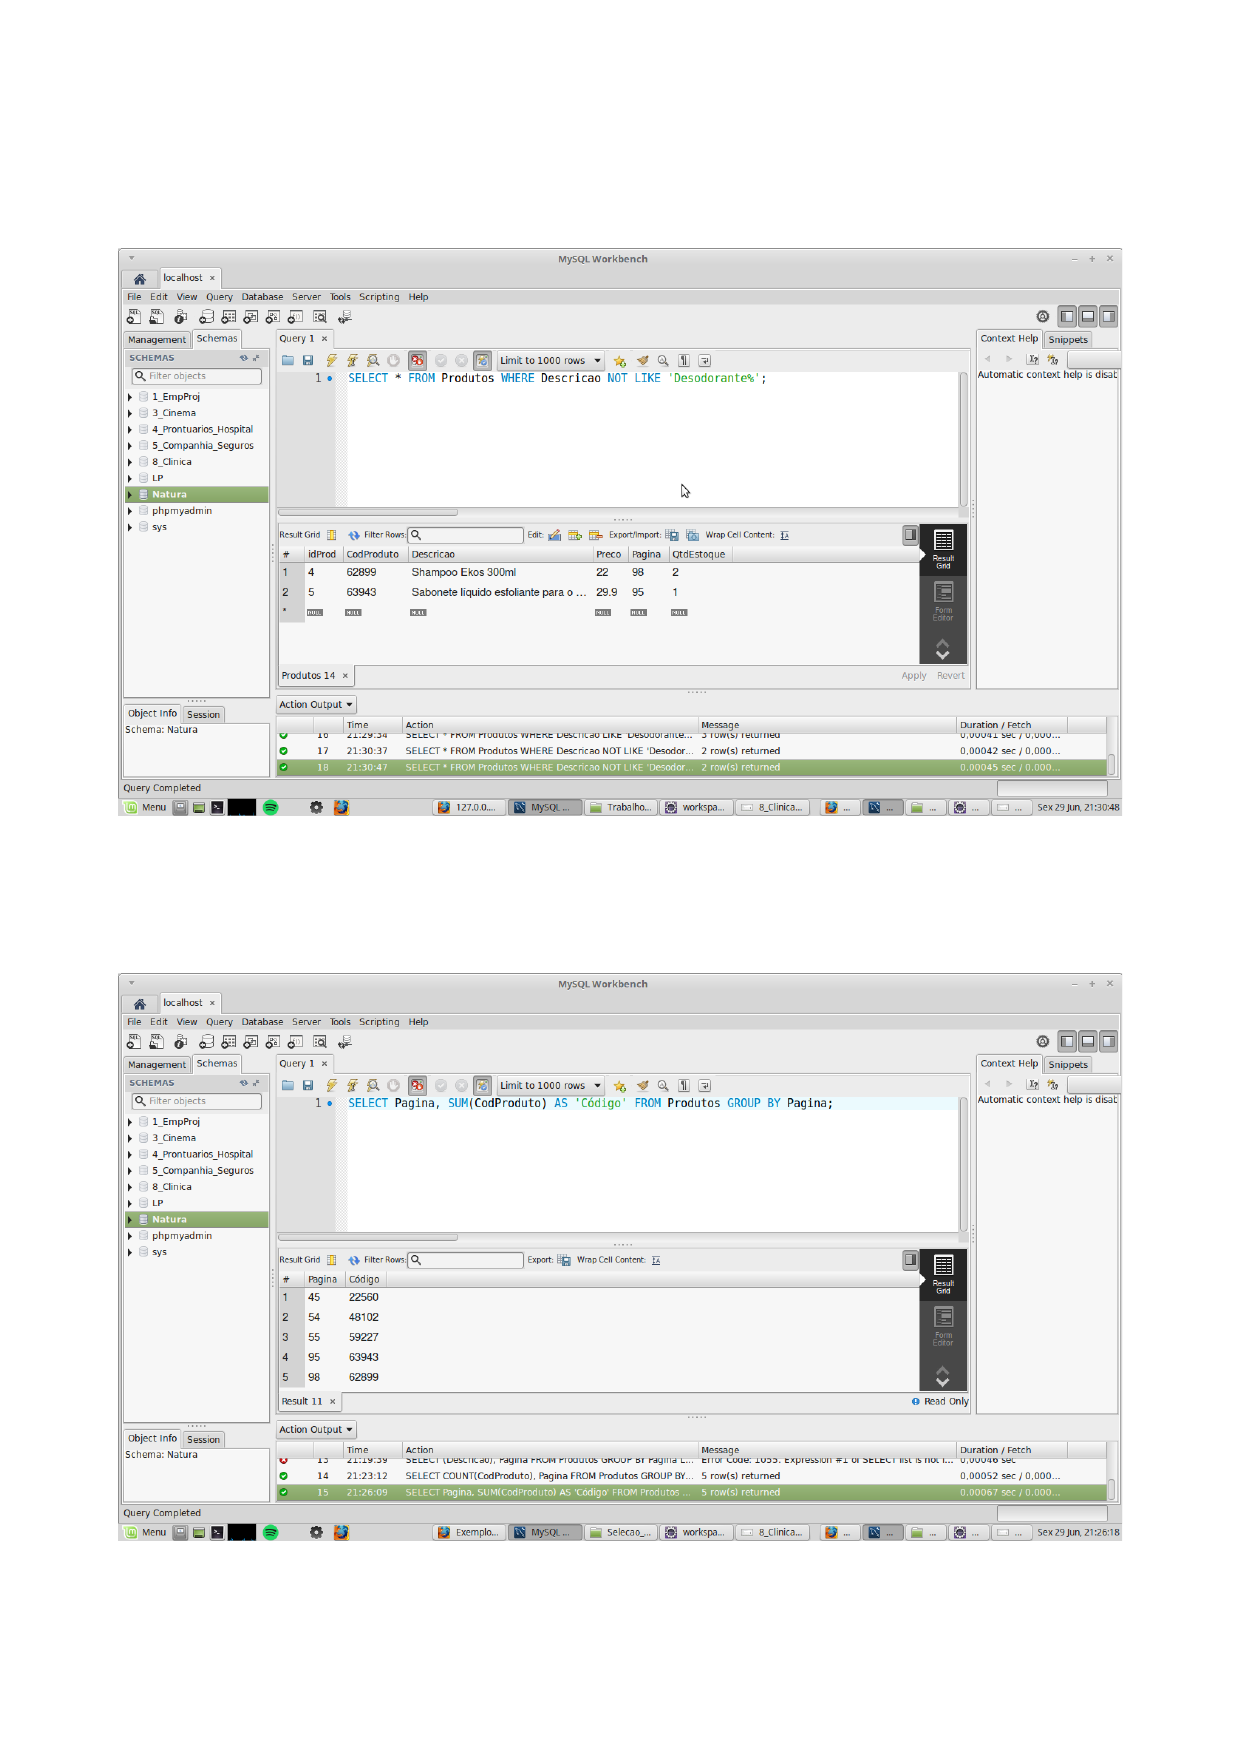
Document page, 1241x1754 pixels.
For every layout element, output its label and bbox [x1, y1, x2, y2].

picture [118, 973, 1123, 1541]
picture [118, 248, 1123, 816]
